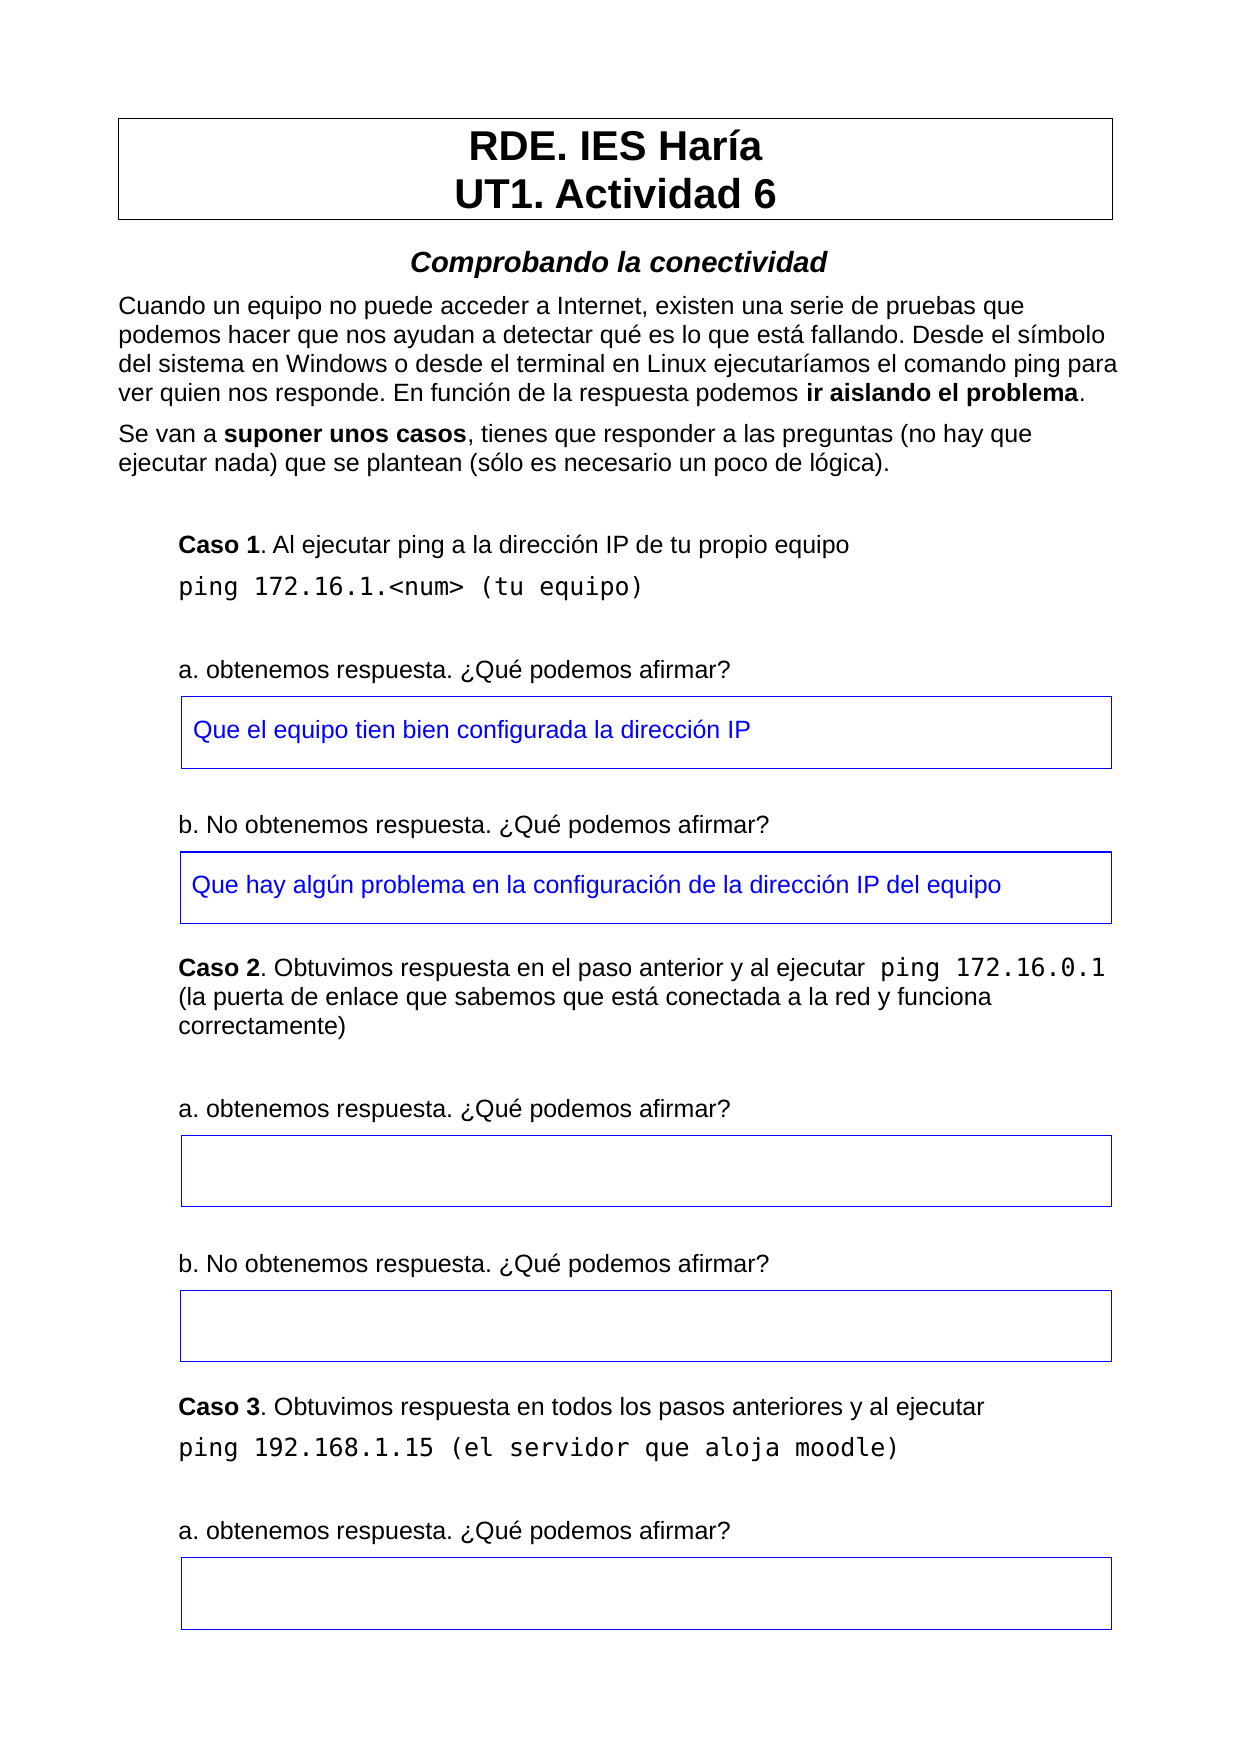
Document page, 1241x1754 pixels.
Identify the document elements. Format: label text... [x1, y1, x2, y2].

text Caso 3. Obtuvimos respuesta en todos los pasos anteriores y al ejecutar [178, 1391, 1122, 1420]
text ping 192.168.1.15 (el servidor que aloja moodle) [178, 1433, 1122, 1462]
text a. obtenemos respuesta. ¿Qué podemos afirmar? [178, 655, 1122, 684]
text b. No obtenemos respuesta. ¿Qué podemos afirmar? [178, 1249, 1122, 1278]
subtitle Comprobando la conectividad [117, 245, 1122, 279]
table_header Que hay algún problema en la configuración de la dirección IP del equipo [181, 853, 1111, 922]
text Se van a suponer unos casos, tienes que responder a las preguntas (no hay que ejecutar nada) que se plantean (sólo es necesario un poco de lógica). [118, 419, 1122, 476]
table_header [182, 1558, 1111, 1628]
text UT1. Actividad 6 [119, 166, 1112, 219]
text RDE. IES Haría [119, 119, 1112, 166]
text b. No obtenemos respuesta. ¿Qué podemos afirmar? [178, 810, 1122, 839]
text Cuando un equipo no puede acceder a Internet, existen una serie de pruebas que podemos hacer que nos ayudan a detectar qué es lo que está fallando. Desde el símbolo del sistema en Windows o desde el terminal en Linux ejecutaríamos el comando ping para ver quien nos responde. En función de la respuesta podemos ir aislando el problema. [118, 291, 1122, 406]
table_header [182, 1136, 1111, 1206]
text Caso 2. Obtuvimos respuesta en el paso anterior y al ejecutar ping 172.16.0.1 (la puerta de enlace que sabemos que está conectada a la red y funciona correctamente) [178, 953, 1122, 1039]
table_header Que el equipo tien bien configurada la dirección IP [182, 697, 1111, 767]
text Caso 1. Al ejecutar ping a la dirección IP de tu propio equipo [178, 530, 1122, 559]
text ping 172.16.1.<num> (tu equipo) [178, 572, 1122, 601]
text a. obtenemos respuesta. ¿Qué podemos afirmar? [178, 1516, 1122, 1545]
text a. obtenemos respuesta. ¿Qué podemos afirmar? [178, 1094, 1122, 1122]
table_header [181, 1291, 1111, 1361]
